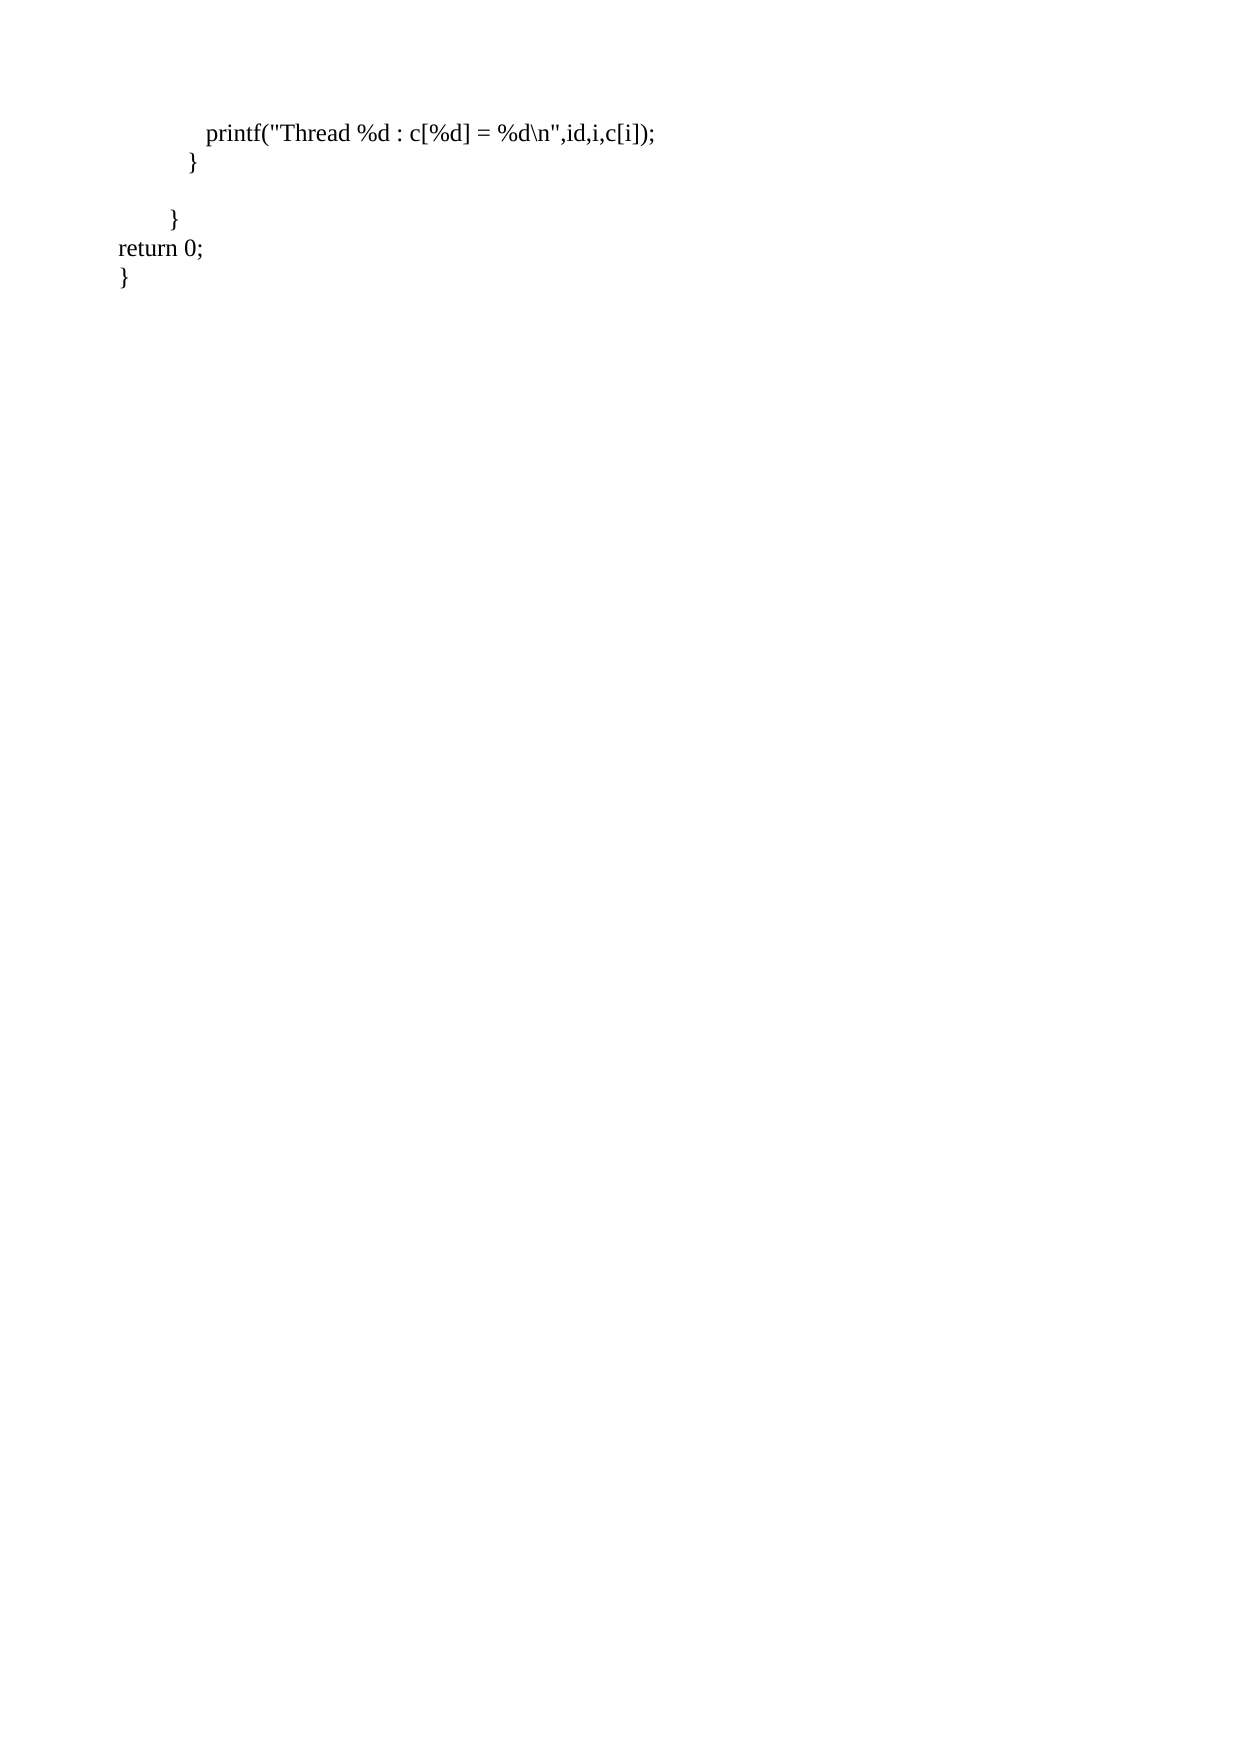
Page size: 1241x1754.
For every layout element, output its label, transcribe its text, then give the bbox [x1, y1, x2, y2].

text } [118, 204, 1122, 233]
text return 0; [118, 233, 1122, 262]
text printf("Thread %d : c[%d] = %d\n",id,i,c[i]); [118, 118, 1122, 147]
text } [118, 262, 1122, 291]
text } [118, 147, 1122, 176]
